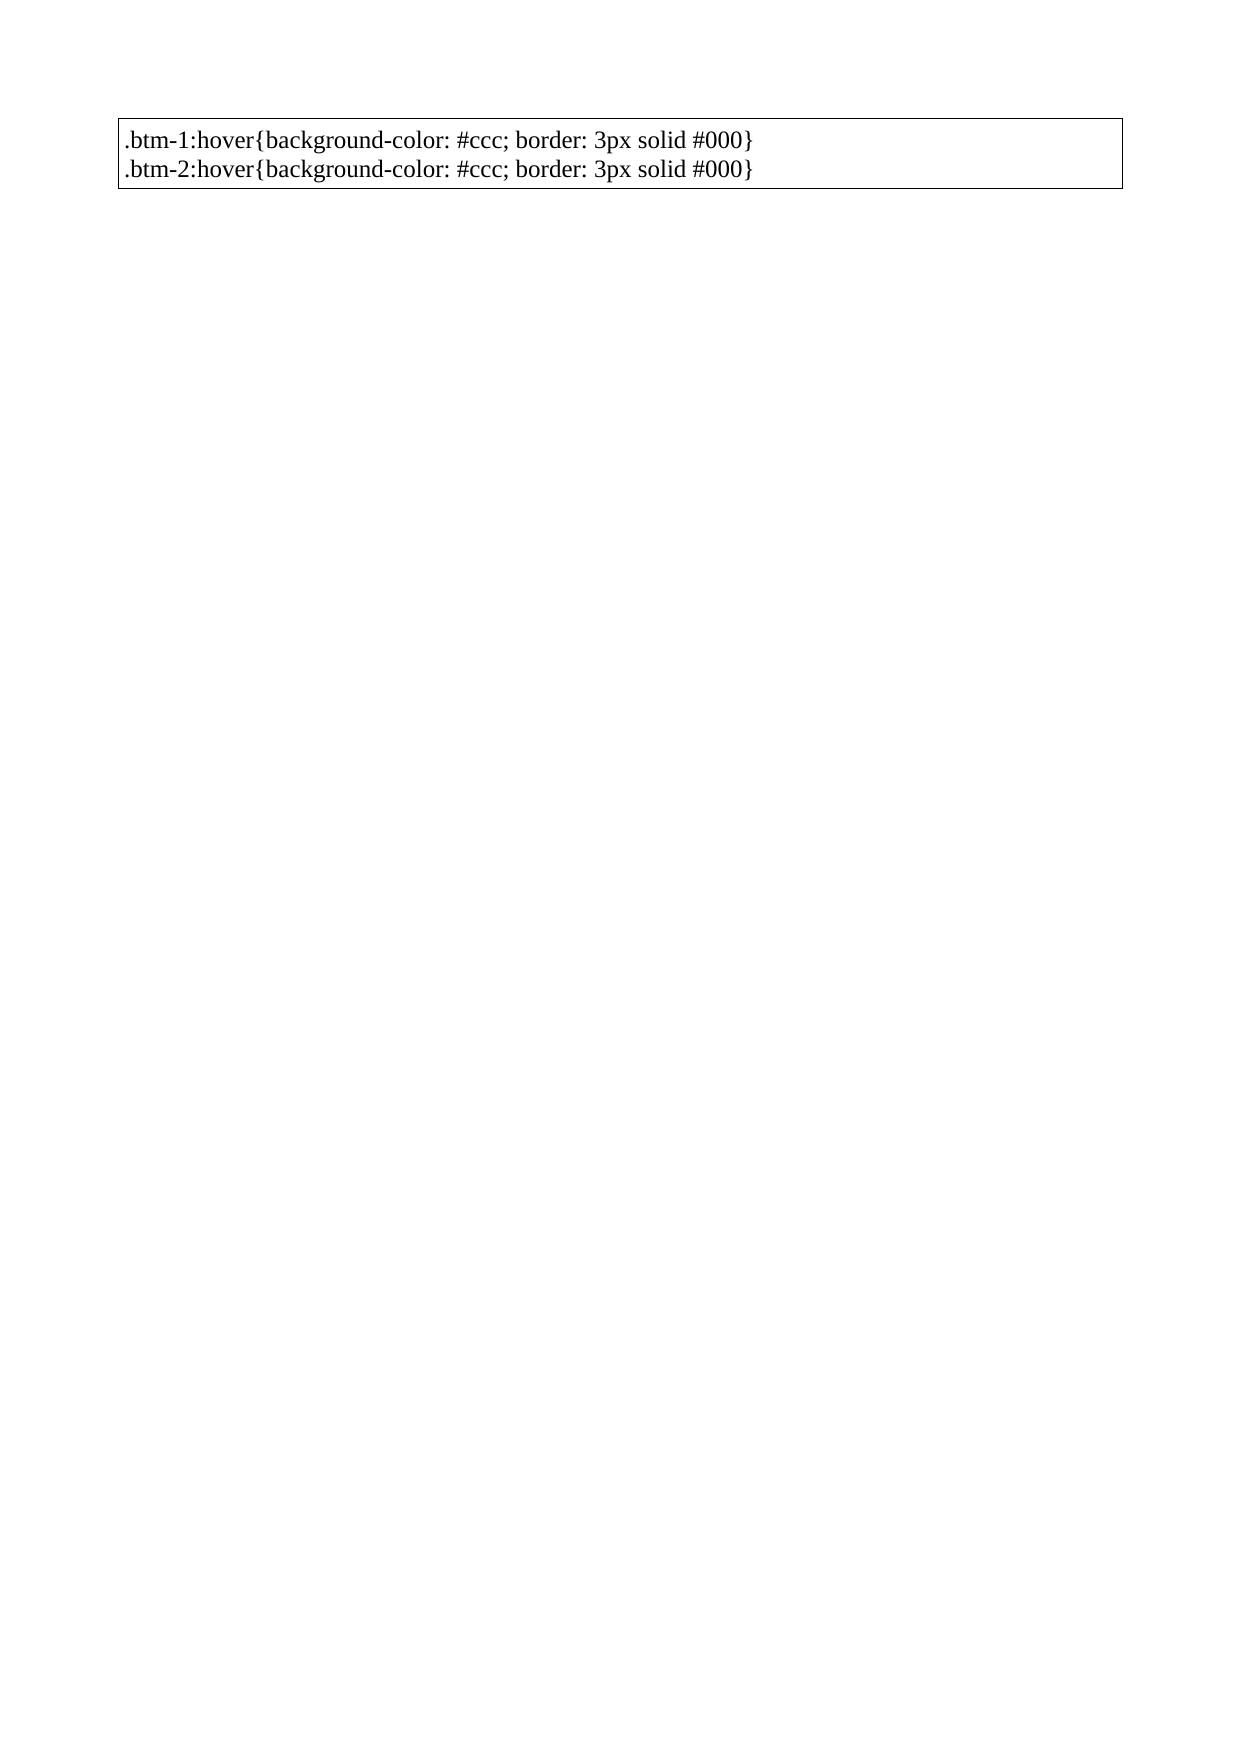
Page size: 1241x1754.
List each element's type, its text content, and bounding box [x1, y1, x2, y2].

table_header .btm-1:hover{background-color: #ccc; border: 3px solid #000} .btm-2:hover{background-color: #ccc; border: 3px solid #000} [119, 119, 1122, 188]
